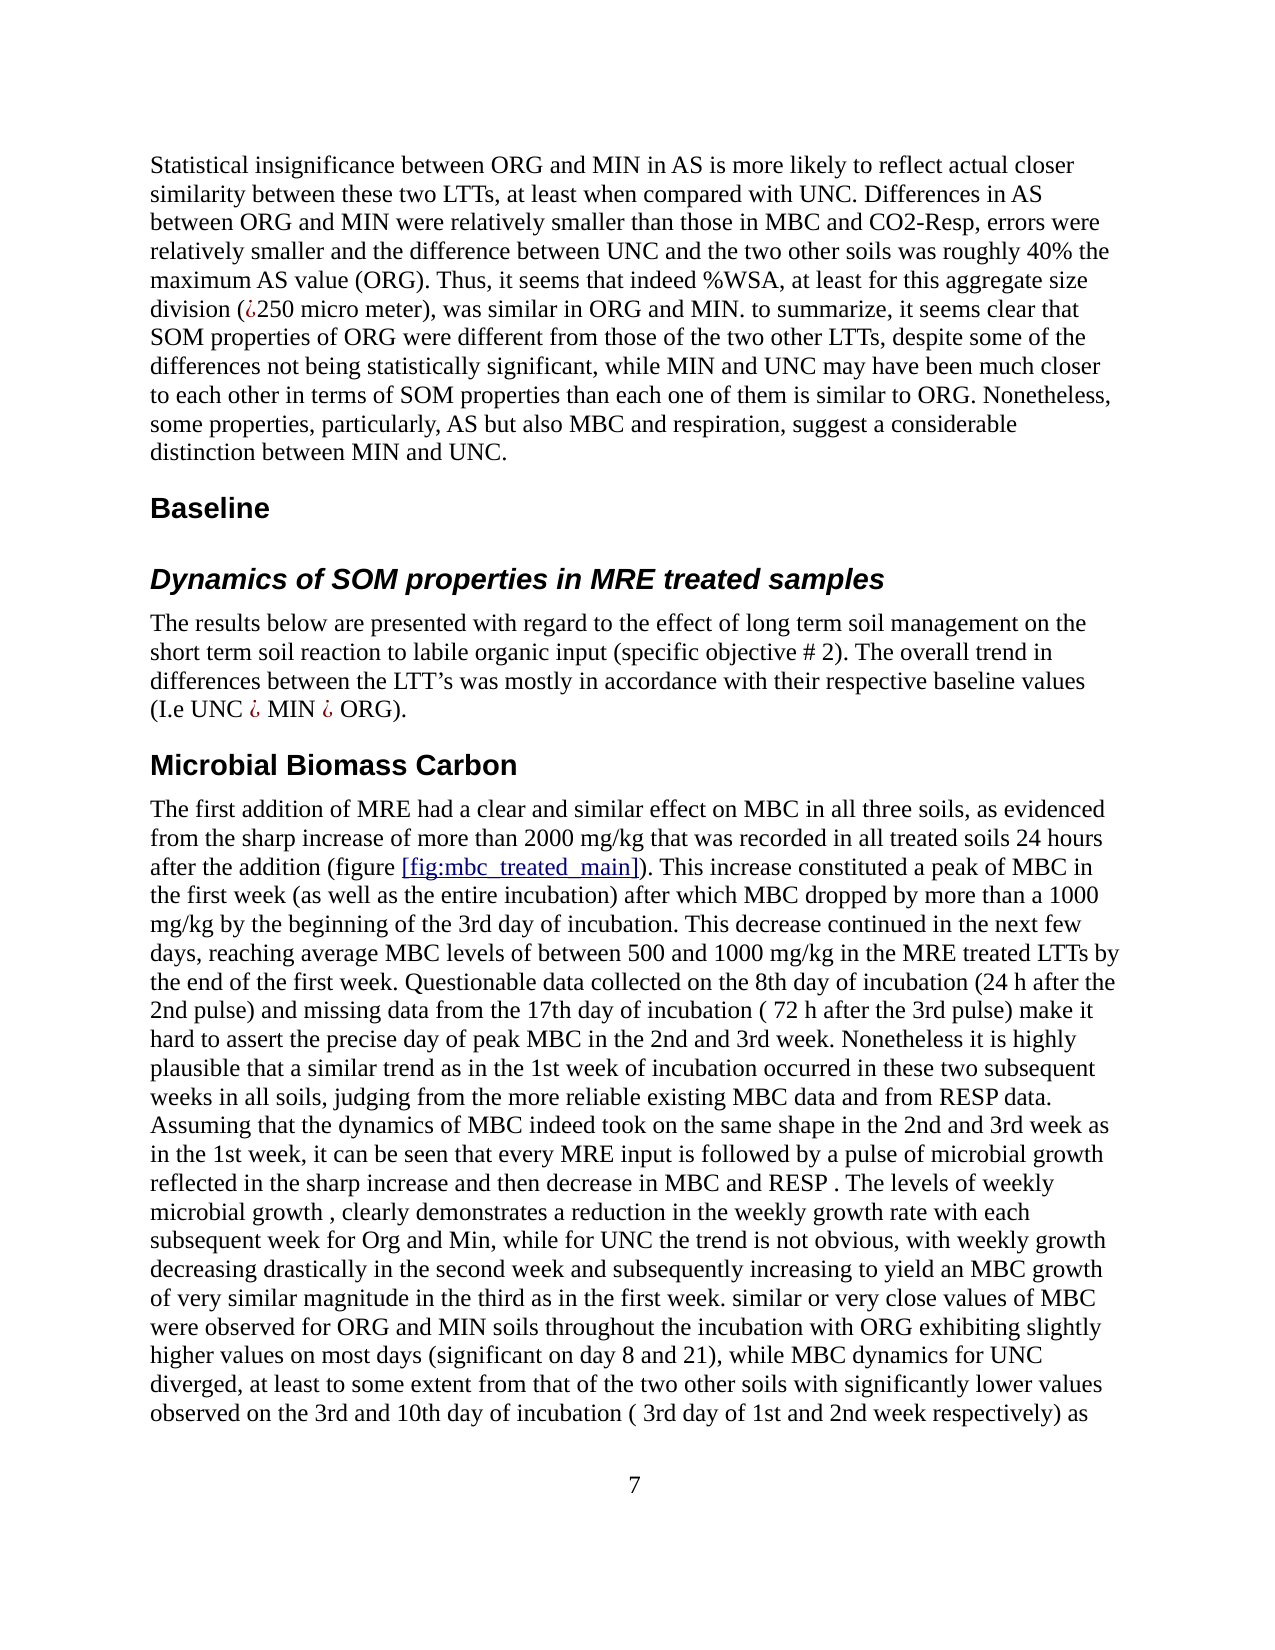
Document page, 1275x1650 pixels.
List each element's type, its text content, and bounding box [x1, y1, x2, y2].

subtitle Dynamics of SOM properties in MRE treated samples [150, 562, 1125, 596]
text The first addition of MRE had a clear and similar effect on MBC in all three soils, as evidenced from the sharp increase of more than 2000 mg/kg that was recorded in all treated soils 24 hours after the addition (figure [fig:mbc_treated_main]). This increase constituted a peak of MBC in the first ­week (as well as the entire incubation) after which MBC dropped by more than a 1000 mg/kg by the beginning of the 3rd day of incubation. This decrease continued in the next few days, reaching average MBC levels of between 500 and 1000 mg/kg in the MRE treated LTTs by the end of the first week. Questionable data collected on the 8th day of incubation (24 h after the 2nd pulse) and missing data from the 17th day of incubation ( 72 h after the 3rd pulse) make it hard to assert the precise day of peak MBC in the 2nd and 3rd week. Nonetheless it is highly plausible that a similar trend as in the 1st week of incubation occurred in these two subsequent weeks in all soils, judging from the more reliable existing MBC data and from RESP data. Assuming that the dynamics of MBC indeed took on the same shape in the 2nd and 3rd week as in the 1st week, it can be seen that every MRE input is followed by a pulse of microbial growth reflected in the sharp increase and then decrease in MBC and RESP . The levels of weekly microbial growth , clearly demonstrates a reduction in the weekly growth rate with each subsequent week for Org and Min, while for UNC the trend is not obvious, with weekly growth decreasing drastically in the second week and subsequently increasing to yield an MBC growth of very similar magnitude in the third as in the first week. similar or very close values of MBC were observed for ORG and MIN soils throughout the incubation with ORG exhibiting slightly higher values on most days (significant on day 8 and 21), while MBC dynamics for UNC diverged, at least to some extent from that of the two other soils with significantly lower values observed on the 3rd and 10th day of incubation ( 3rd day of 1st and 2nd week respectively) as [150, 794, 1125, 1427]
text Statistical insignificance between ORG and MIN in AS is more likely to reflect actual closer similarity between these two LTTs, at least when compared with UNC. Differences in AS between ORG and MIN were relatively smaller than those in MBC and CO2-Resp, errors were relatively smaller and the difference between UNC and the two other soils was roughly 40% the maximum AS value (ORG). Thus, it seems that indeed %WSA, at least for this aggregate size division (250 micro meter), was similar in ORG and MIN. to summarize, it seems clear that SOM properties of ORG were different from those of the two other LTTs, despite some of the differences not being statistically significant, while MIN and UNC may have been much closer to each other in terms of SOM properties than each one of them is similar to ORG. Nonetheless, some properties, particularly, AS but also MBC and respiration, suggest a considerable distinction between MIN and UNC. [150, 150, 1125, 466]
text The results below are presented with regard to the effect of long term soil management on the short term soil reaction to labile organic input (specific objective # 2). The overall trend in differences between the LTT’s was mostly in accordance with their respective baseline values (I.e UNC MIN ORG). [150, 608, 1125, 723]
subtitle Microbial Biomass Carbon [150, 748, 1125, 782]
subtitle Baseline [150, 491, 1125, 525]
